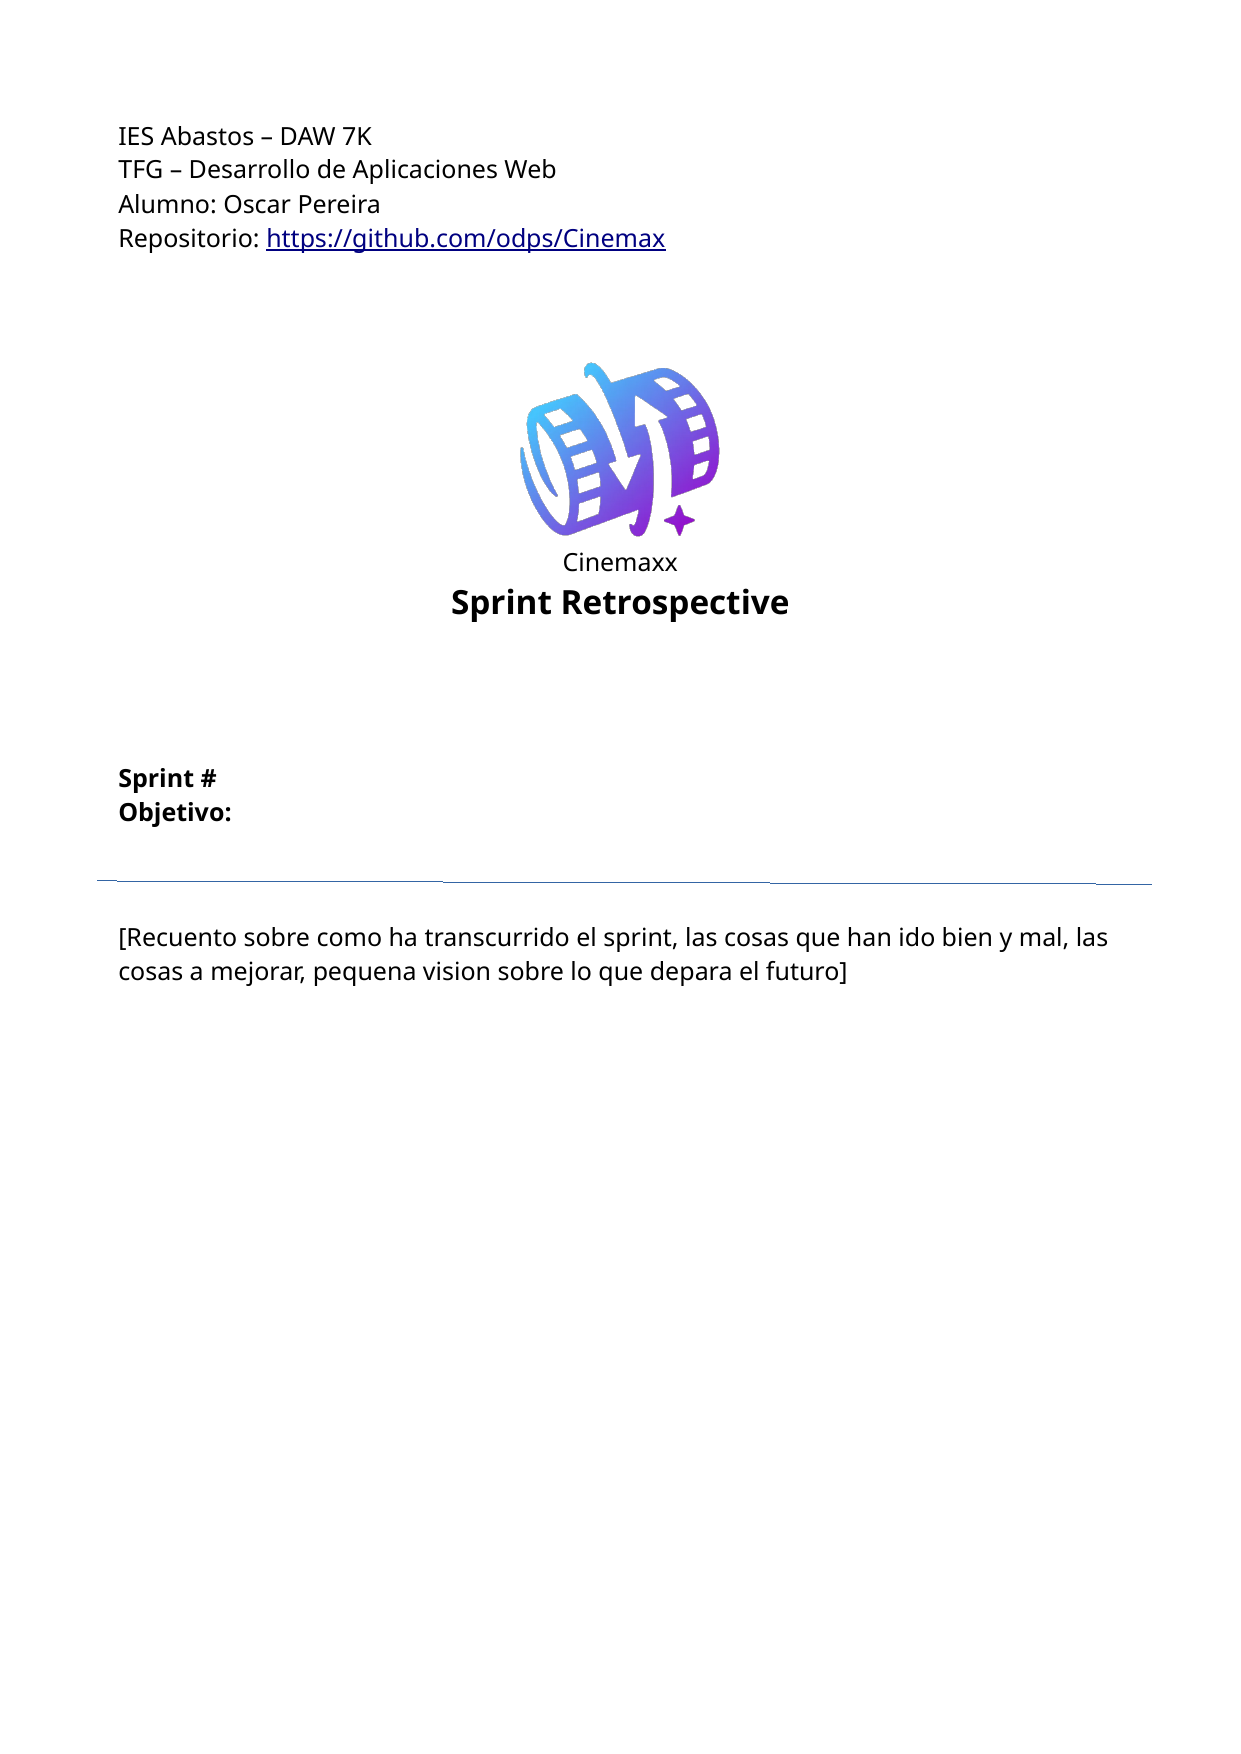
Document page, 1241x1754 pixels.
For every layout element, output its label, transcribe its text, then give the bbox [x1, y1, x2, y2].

text Sprint # [118, 761, 1122, 795]
picture [483, 356, 758, 546]
text IES Abastos – DAW 7K [118, 118, 1122, 152]
text TFG – Desarrollo de Aplicaciones Web [118, 152, 1122, 186]
text Cinemaxx [118, 545, 1122, 579]
text [Recuento sobre como ha transcurrido el sprint, las cosas que han ido bien y mal, las cosas a mejorar, pequena vision sobre lo que depara el futuro] [118, 920, 1122, 988]
text Objetivo: [118, 795, 1122, 829]
text Alumno: Oscar Pereira [118, 186, 1122, 220]
text Sprint Retrospective [118, 579, 1122, 624]
text Repositorio: https://github.com/odps/Cinemax [118, 220, 1122, 254]
